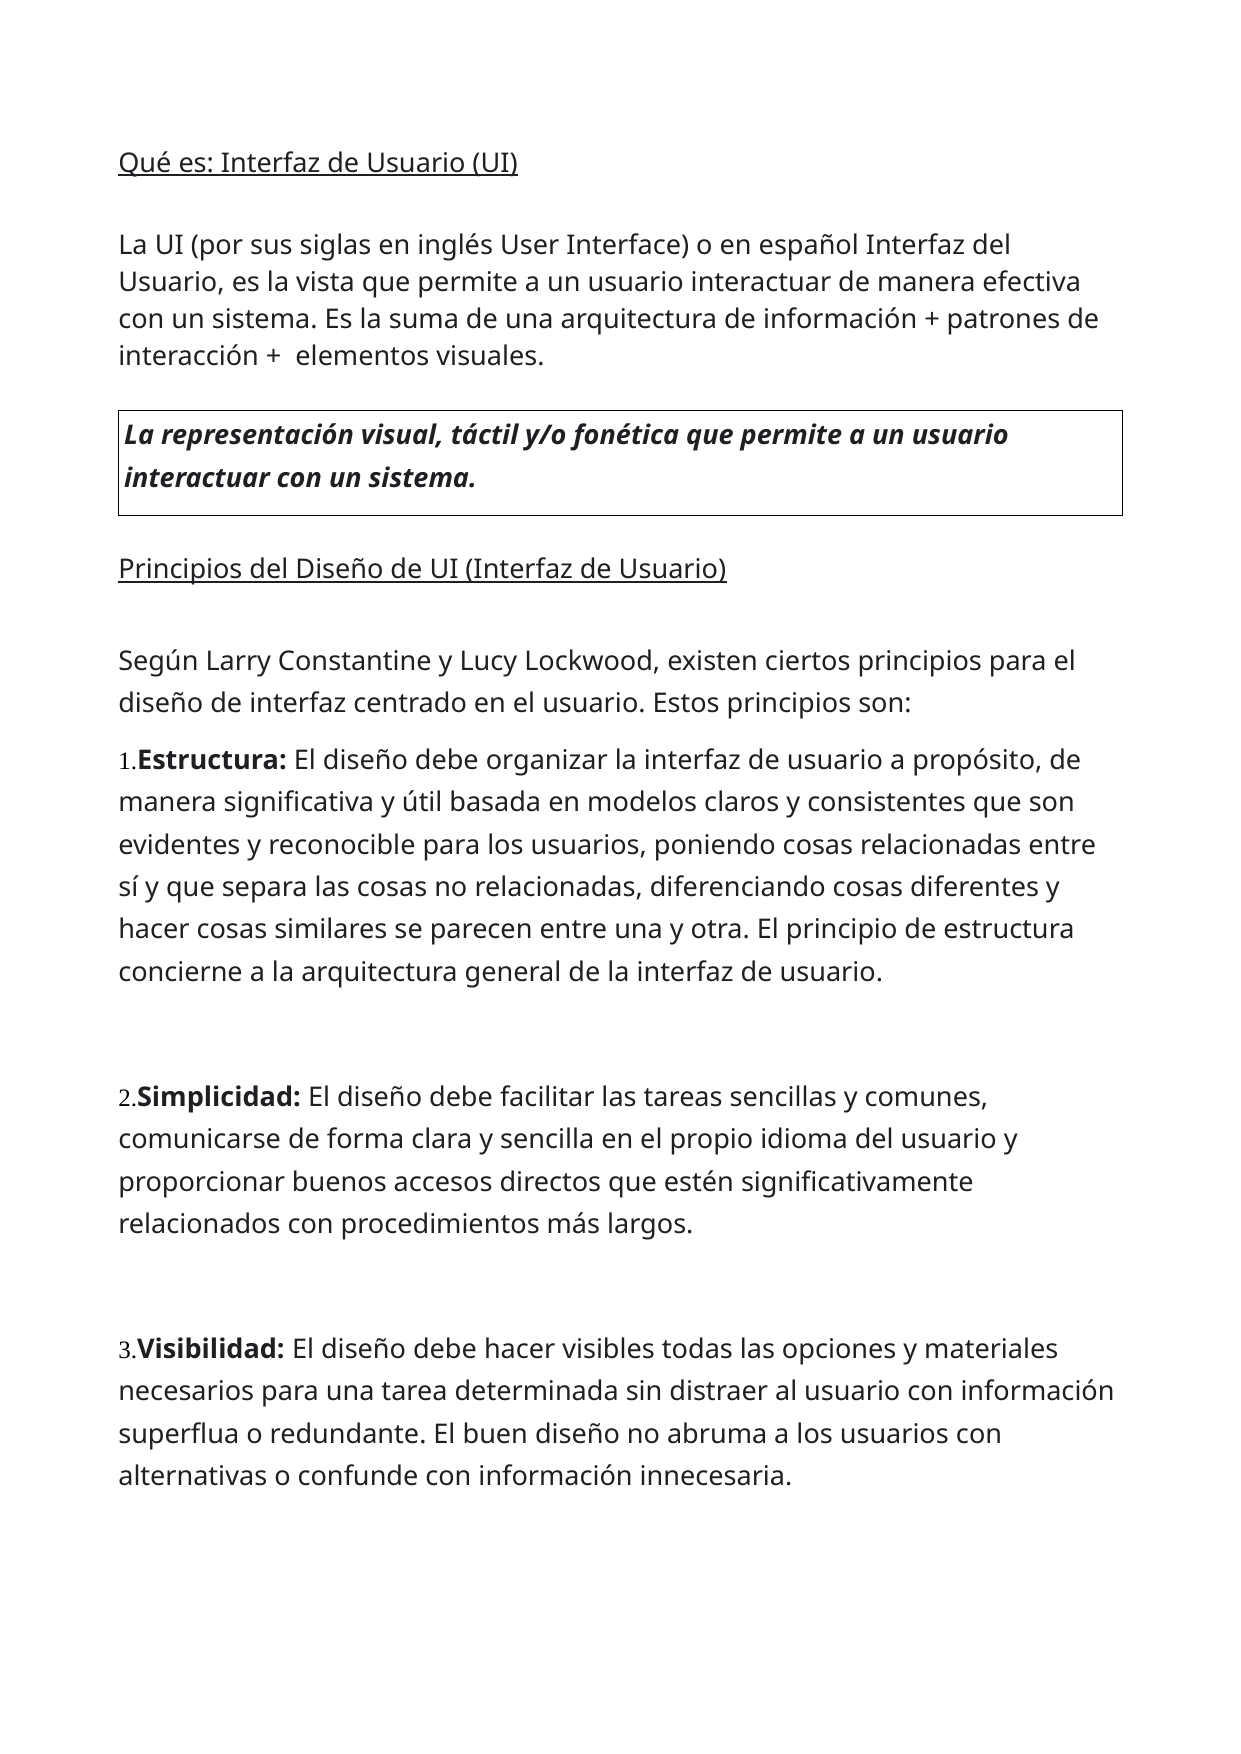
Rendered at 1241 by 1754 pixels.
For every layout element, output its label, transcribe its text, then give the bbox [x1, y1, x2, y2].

list Estructura: El diseño debe organizar la interfaz de usuario a propósito, de manera significativa y útil basada en modelos claros y consistentes que son evidentes y reconocible para los usuarios, poniendo cosas relacionadas entre sí y que separa las cosas no relacionadas, diferenciando cosas diferentes y hacer cosas similares se parecen entre una y otra. El principio de estructura concierne a la arquitectura general de la interfaz de usuario. [118, 740, 1122, 989]
text Según Larry Constantine y Lucy Lockwood, existen ciertos principios para el diseño de interfaz centrado en el usuario. Estos principios son: [118, 607, 1122, 720]
text La UI (por sus siglas en inglés User Interface) o en español Interfaz del Usuario, es la vista que permite a un usuario interactuar de manera efectiva con un sistema. Es la suma de una arquitectura de información + patrones de interacción + elementos visuales. [118, 226, 1122, 373]
subtitle Qué es: Interfaz de Usuario (UI) [118, 143, 1122, 180]
list Simplicidad: El diseño debe facilitar las tareas sencillas y comunes, comunicarse de forma clara y sencilla en el propio idioma del usuario y proporcionar buenos accesos directos que estén significativamente relacionados con procedimientos más largos. [118, 1077, 1122, 1241]
list Visibilidad: El diseño debe hacer visibles todas las opciones y materiales necesarios para una tarea determinada sin distraer al usuario con información superflua o redundante. El buen diseño no abruma a los usuarios con alternativas o confunde con información innecesaria. [118, 1329, 1122, 1493]
table_header La representación visual, táctil y/o fonética que permite a un usuario interactuar con un sistema. [119, 411, 1122, 515]
text Principios del Diseño de UI (Interfaz de Usuario) [118, 516, 1122, 587]
